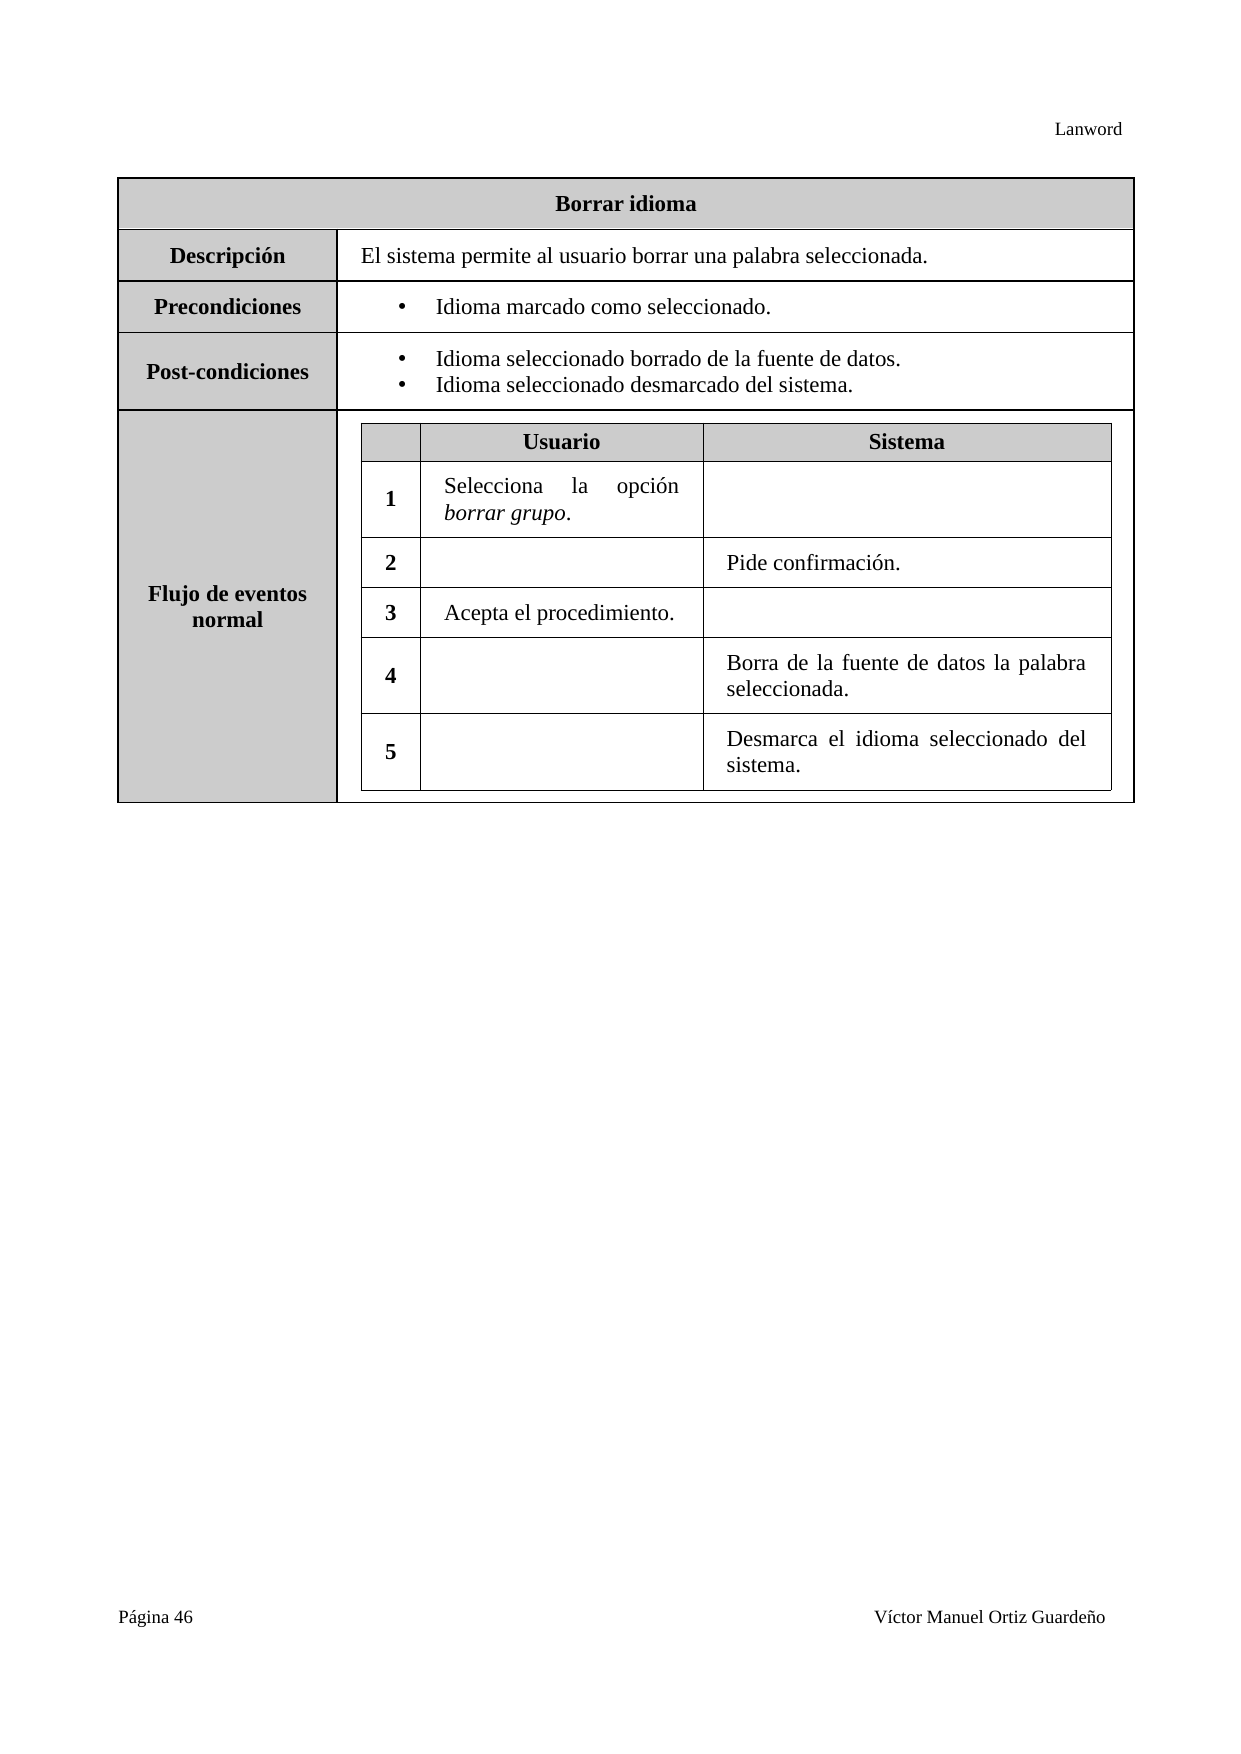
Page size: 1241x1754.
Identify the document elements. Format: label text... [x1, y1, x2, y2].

table_cell Selecciona la opción borrar grupo. [421, 462, 703, 537]
table_cell 4 [362, 638, 420, 713]
table_cell 5 [362, 714, 420, 789]
table_cell [421, 538, 703, 587]
table_cell 2 [362, 538, 420, 587]
table_cell Flujo de eventos normal [119, 411, 336, 802]
table_cell Acepta el procedimiento. [421, 588, 703, 637]
table_header [362, 424, 420, 461]
table_cell Post-condiciones [119, 333, 336, 409]
table_cell [704, 462, 1111, 537]
table_cell 3 [362, 588, 420, 637]
table_cell [338, 411, 1133, 802]
table_header Borrar idioma [119, 179, 1133, 228]
table_cell [704, 588, 1111, 637]
table_header Sistema [704, 424, 1111, 461]
table_cell El sistema permite al usuario borrar una palabra seleccionada. [338, 230, 1133, 280]
table_cell Desmarca el idioma seleccionado del sistema. [704, 714, 1111, 789]
table_cell Borra de la fuente de datos la palabra seleccionada. [704, 638, 1111, 713]
table_cell Pide confirmación. [704, 538, 1111, 587]
table_cell Idioma seleccionado borrado de la fuente de datos. Idioma seleccionado desmarcado del sistema. [338, 333, 1133, 409]
table_cell Descripción [119, 230, 336, 280]
table_cell [421, 638, 703, 713]
table_cell [421, 714, 703, 789]
table_cell Idioma marcado como seleccionado. [338, 282, 1133, 331]
table_cell 1 [362, 462, 420, 537]
table_cell Precondiciones [119, 282, 336, 331]
table_header Usuario [421, 424, 703, 461]
